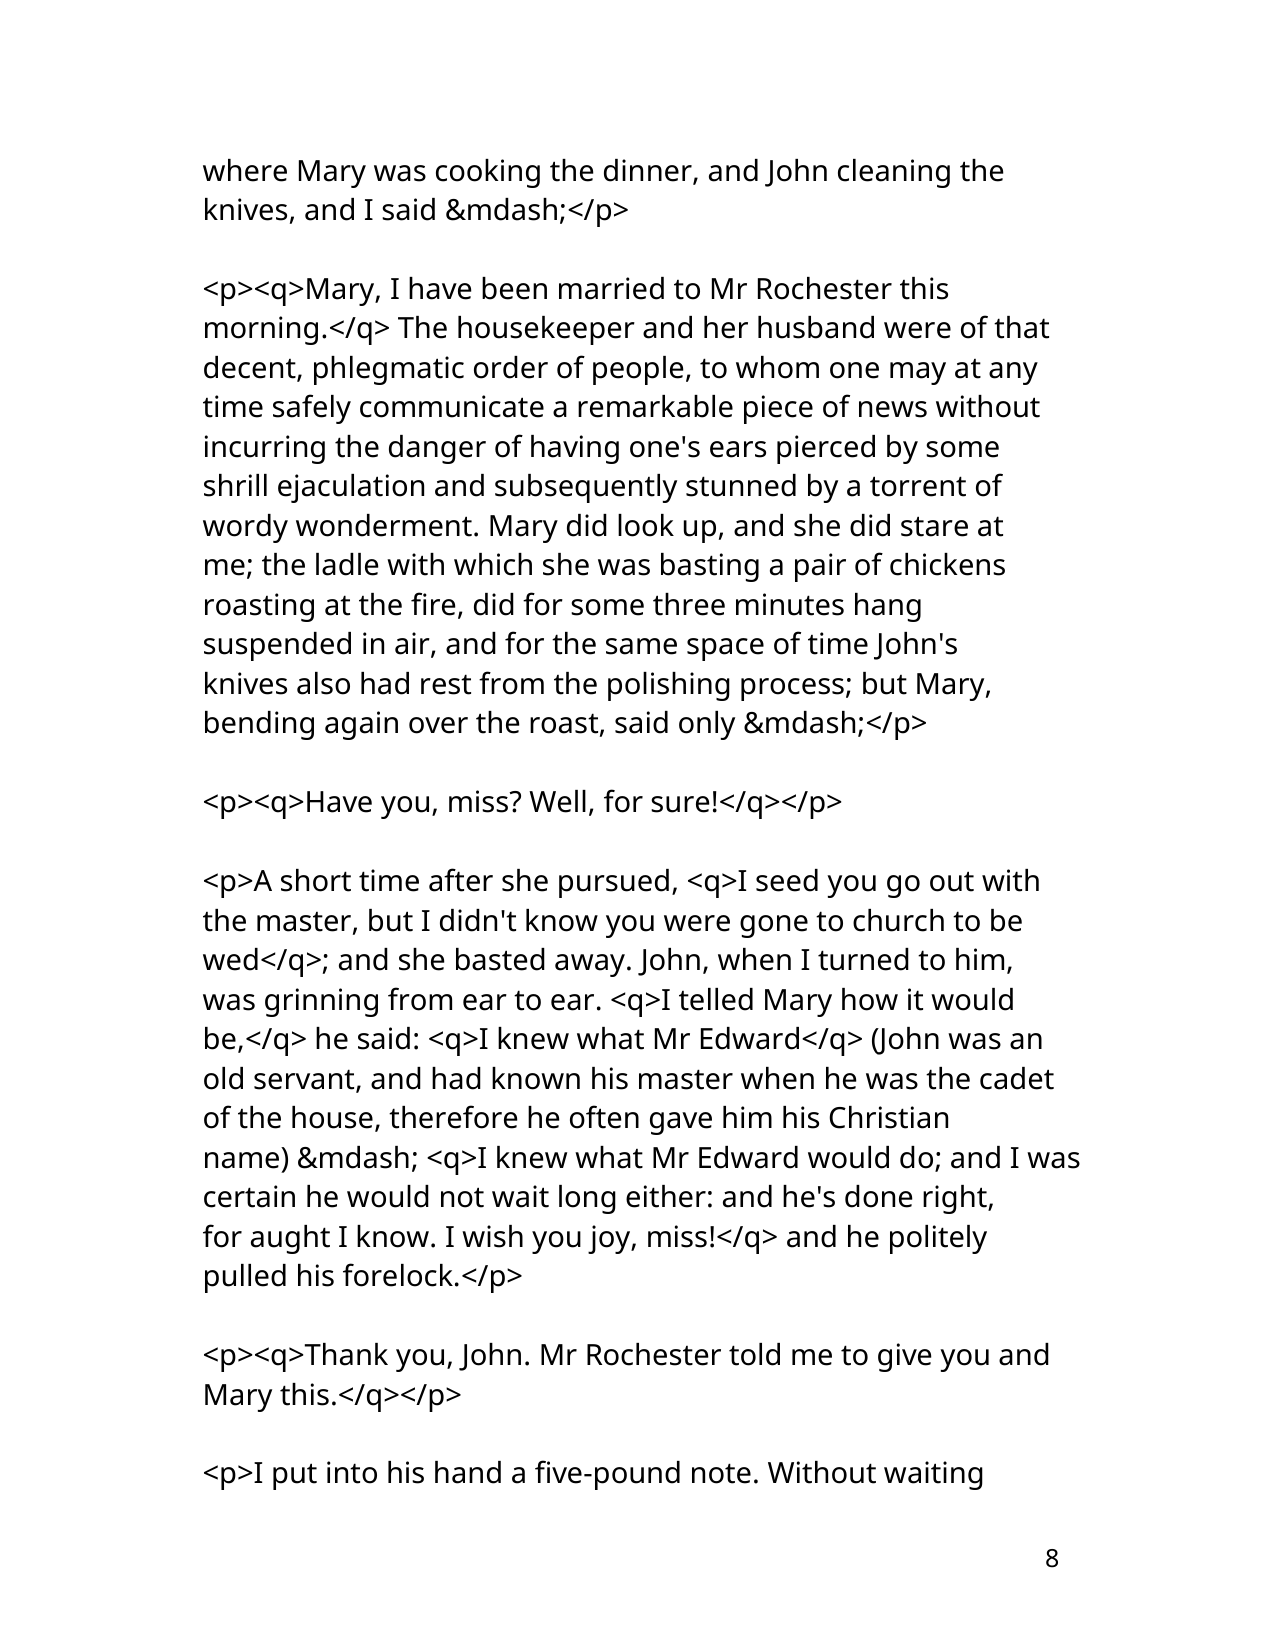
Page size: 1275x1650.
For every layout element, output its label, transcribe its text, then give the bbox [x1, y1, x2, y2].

text was grinning from ear to ear. <q>I telled Mary how it would [187, 979, 1087, 1018]
text the master, but I didn't know you were gone to church to be [187, 900, 1087, 939]
text bending again over the roast, said only &mdash;</p> [187, 703, 1087, 742]
text time safely communicate a remarkable piece of news without [187, 387, 1087, 426]
text be,</q> he said: <q>I knew what Mr Edward</q> (John was an [187, 1018, 1087, 1058]
text <p>I put into his hand a five-pound note. Without waiting [187, 1453, 1087, 1492]
text wordy wonderment. Mary did look up, and she did stare at [187, 505, 1087, 545]
text decent, phlegmatic order of people, to whom one may at any [187, 347, 1087, 387]
text certain he would not wait long either: and he's done right, [187, 1176, 1087, 1216]
text roasting at the fire, did for some three minutes hang [187, 584, 1087, 624]
text old servant, and had known his master when he was the cadet [187, 1058, 1087, 1097]
text of the house, therefore he often gave him his Christian [187, 1097, 1087, 1137]
text me; the ladle with which she was basting a pair of chickens [187, 545, 1087, 584]
text wed</q>; and she basted away. John, when I turned to him, [187, 939, 1087, 979]
text shrill ejaculation and subsequently stunned by a torrent of [187, 466, 1087, 505]
text suspended in air, and for the same space of time John's [187, 624, 1087, 663]
text knives also had rest from the polishing process; but Mary, [187, 663, 1087, 703]
text <p><q>Thank you, John. Mr Rochester told me to give you and [187, 1334, 1087, 1374]
text name) &mdash; <q>I knew what Mr Edward would do; and I was [187, 1137, 1087, 1176]
text where Mary was cooking the dinner, and John cleaning the [187, 150, 1087, 189]
text for aught I know. I wish you joy, miss!</q> and he politely [187, 1216, 1087, 1255]
text Mary this.</q></p> [187, 1374, 1087, 1413]
text <p><q>Mary, I have been married to Mr Rochester this [187, 268, 1087, 308]
text <p>A short time after she pursued, <q>I seed you go out with [187, 861, 1087, 900]
text <p><q>Have you, miss? Well, for sure!</q></p> [187, 782, 1087, 821]
text incurring the danger of having one's ears pierced by some [187, 426, 1087, 466]
text morning.</q> The housekeeper and her husband were of that [187, 308, 1087, 347]
text pulled his forelock.</p> [187, 1255, 1087, 1295]
text knives, and I said &mdash;</p> [187, 189, 1087, 229]
